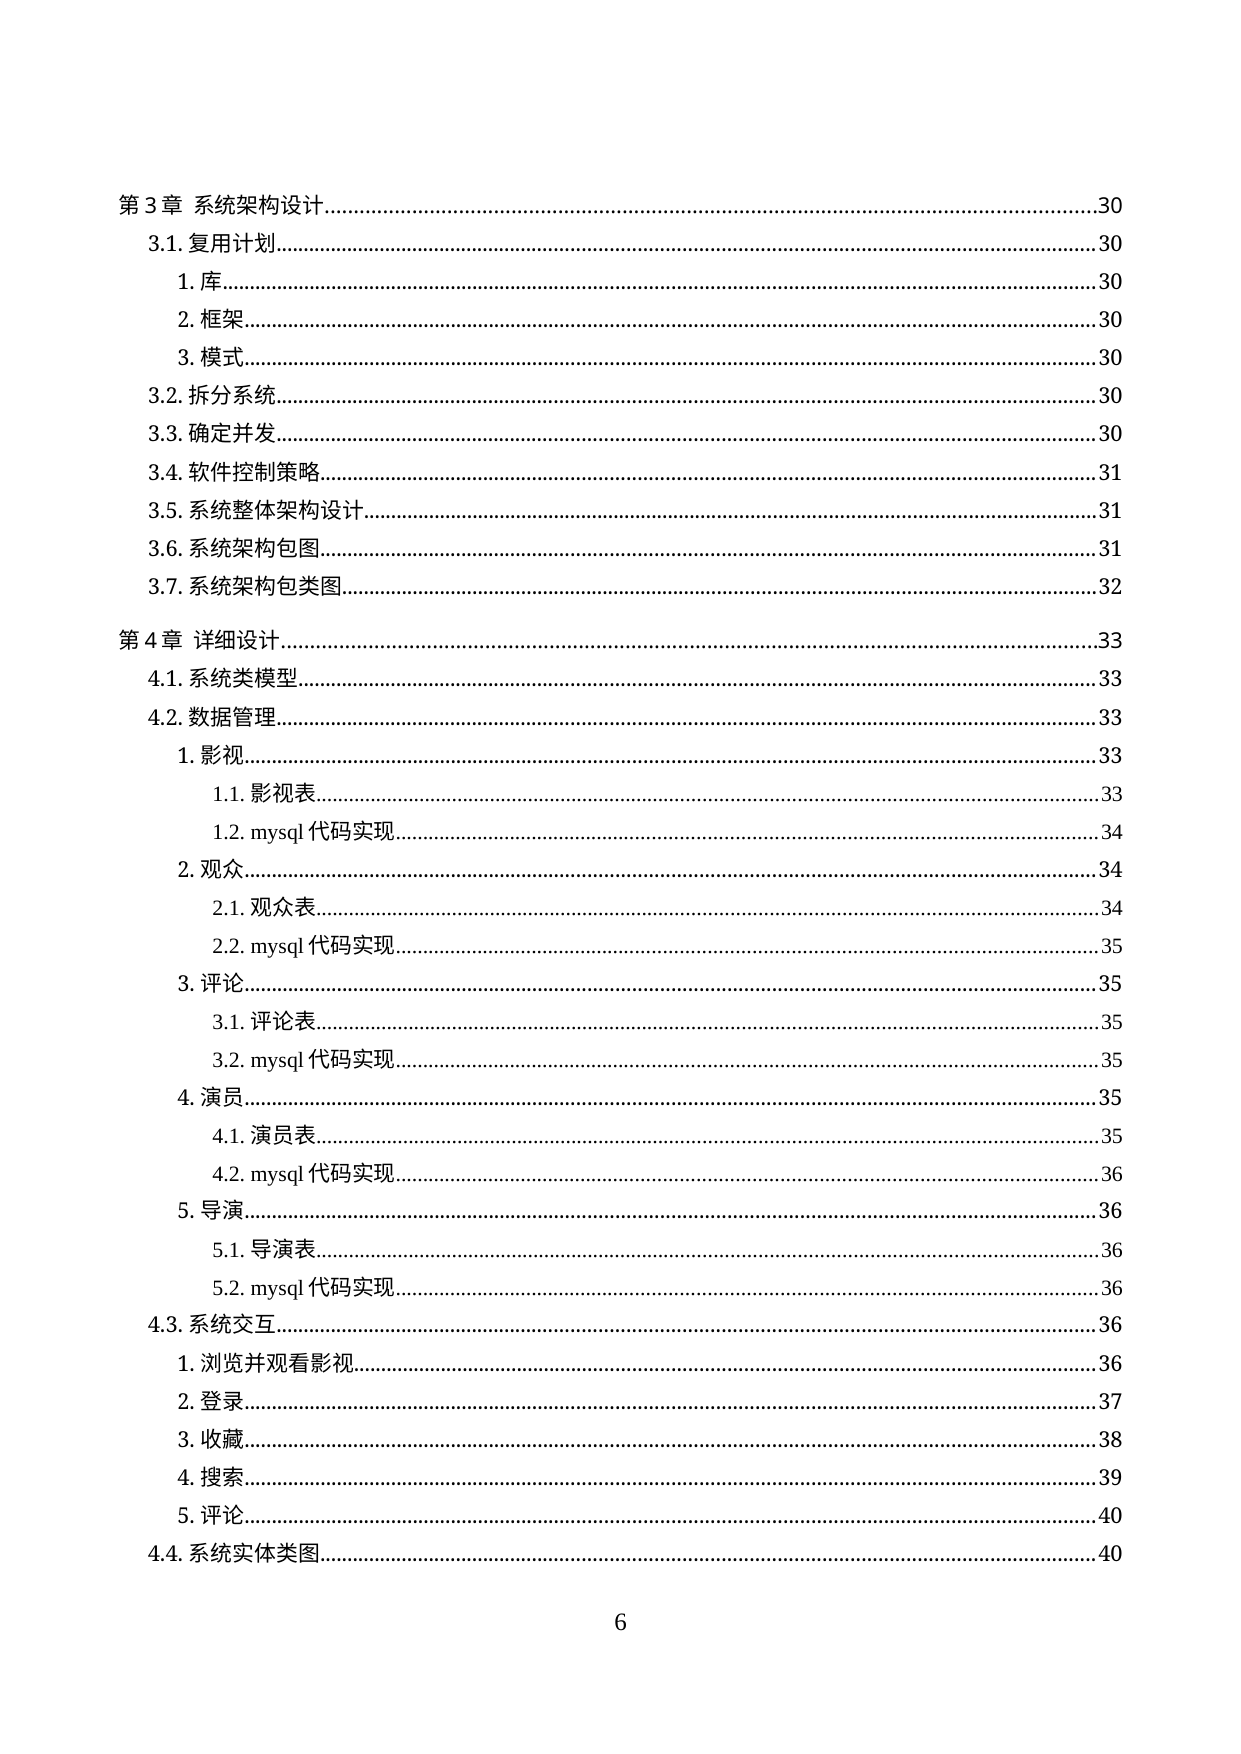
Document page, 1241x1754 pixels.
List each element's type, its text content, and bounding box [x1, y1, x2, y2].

text 3.4. 软件控制策略 31 [148, 454, 1123, 486]
text 4.1. 演员表 35 [207, 1118, 1123, 1149]
text 1.2. mysql代码实现 34 [207, 814, 1123, 845]
text 2.1. 观众表 34 [207, 890, 1123, 921]
text 2. 登录 37 [177, 1384, 1123, 1415]
text 2.2. mysql代码实现 35 [207, 928, 1123, 959]
text 5.2. mysql代码实现 36 [207, 1269, 1123, 1301]
text 1. 浏览并观看影视 36 [177, 1346, 1123, 1377]
text 3.7. 系统架构包类图 32 [148, 569, 1123, 601]
text 3.3. 确定并发 30 [148, 416, 1123, 448]
text 3.1. 评论表 35 [207, 1004, 1123, 1035]
text 2. 观众 34 [177, 852, 1123, 883]
text 5. 评论 40 [177, 1498, 1123, 1530]
text 5. 导演 36 [177, 1193, 1123, 1225]
text 4.2. mysql代码实现 36 [207, 1156, 1123, 1187]
text 3. 评论 35 [177, 966, 1123, 997]
text 1. 库 30 [177, 264, 1123, 296]
text 3. 模式 30 [177, 340, 1123, 372]
text 第4章 详细设计 33 [118, 623, 1123, 655]
text 第3章 系统架构设计 30 [118, 188, 1123, 219]
text 4.1. 系统类模型 33 [148, 661, 1123, 693]
text 4.4. 系统实体类图 40 [148, 1536, 1123, 1568]
text 3. 收藏 38 [177, 1422, 1123, 1453]
text 4. 演员 35 [177, 1079, 1123, 1111]
text 4.2. 数据管理 33 [148, 699, 1123, 731]
text 3.2. mysql代码实现 35 [207, 1042, 1123, 1073]
text 3.1. 复用计划 30 [148, 226, 1123, 257]
text 3.2. 拆分系统 30 [148, 378, 1123, 410]
text 4. 搜索 39 [177, 1460, 1123, 1492]
text 3.5. 系统整体架构设计 31 [148, 493, 1123, 524]
text 3.6. 系统架构包图 31 [148, 531, 1123, 562]
text 1.1. 影视表 33 [207, 776, 1123, 807]
text 4.3. 系统交互 36 [148, 1307, 1123, 1339]
text 5.1. 导演表 36 [207, 1232, 1123, 1263]
text 2. 框架 30 [177, 302, 1123, 334]
text 1. 影视 33 [177, 738, 1123, 769]
